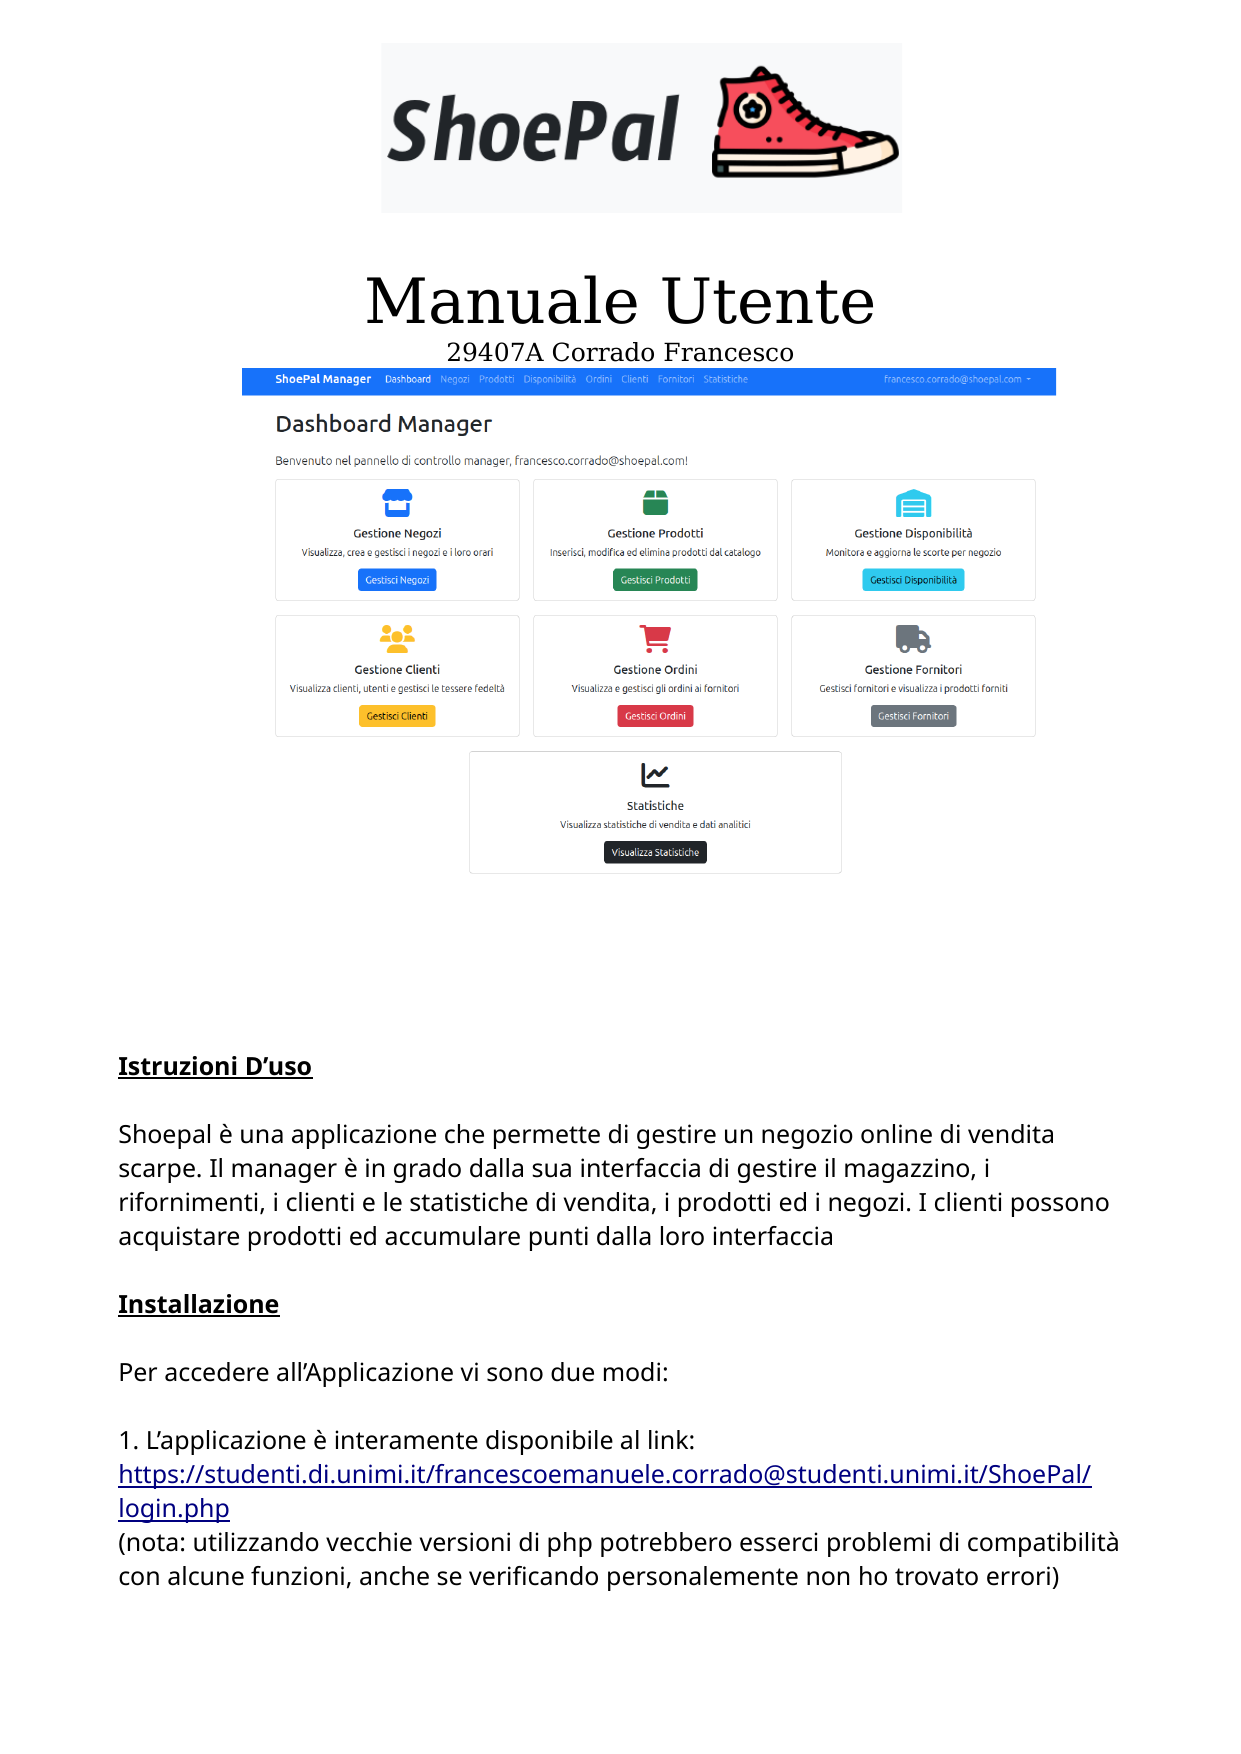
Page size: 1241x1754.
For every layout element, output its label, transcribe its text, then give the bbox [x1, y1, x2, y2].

text Per accedere all’Applicazione vi sono due modi: [118, 1355, 1122, 1389]
picture [381, 43, 903, 213]
text (nota: utilizzando vecchie versioni di php potrebbero esserci problemi di compatibilità con alcune funzioni, anche se verificando personalemente non ho trovato errori) [118, 1525, 1122, 1593]
picture [242, 368, 1057, 896]
text 29407A Corrado Francesco [118, 337, 1122, 367]
text Shoepal è una applicazione che permette di gestire un negozio online di vendita scarpe. Il manager è in grado dalla sua interfaccia di gestire il magazzino, i rifornimenti, i clienti e le statistiche di vendita, i prodotti ed i negozi. I clienti possono acquistare prodotti ed accumulare punti dalla loro interfaccia [118, 1116, 1122, 1252]
text Manuale Utente [118, 262, 1122, 337]
text 1. L’applicazione è interamente disponibile al link: https://studenti.di.unimi.it/francescoemanuele.corrado@studenti.unimi.it/ShoePal/login.php [118, 1423, 1122, 1525]
text Istruzioni D’uso [118, 1048, 1122, 1082]
text Installazione [118, 1287, 1122, 1321]
